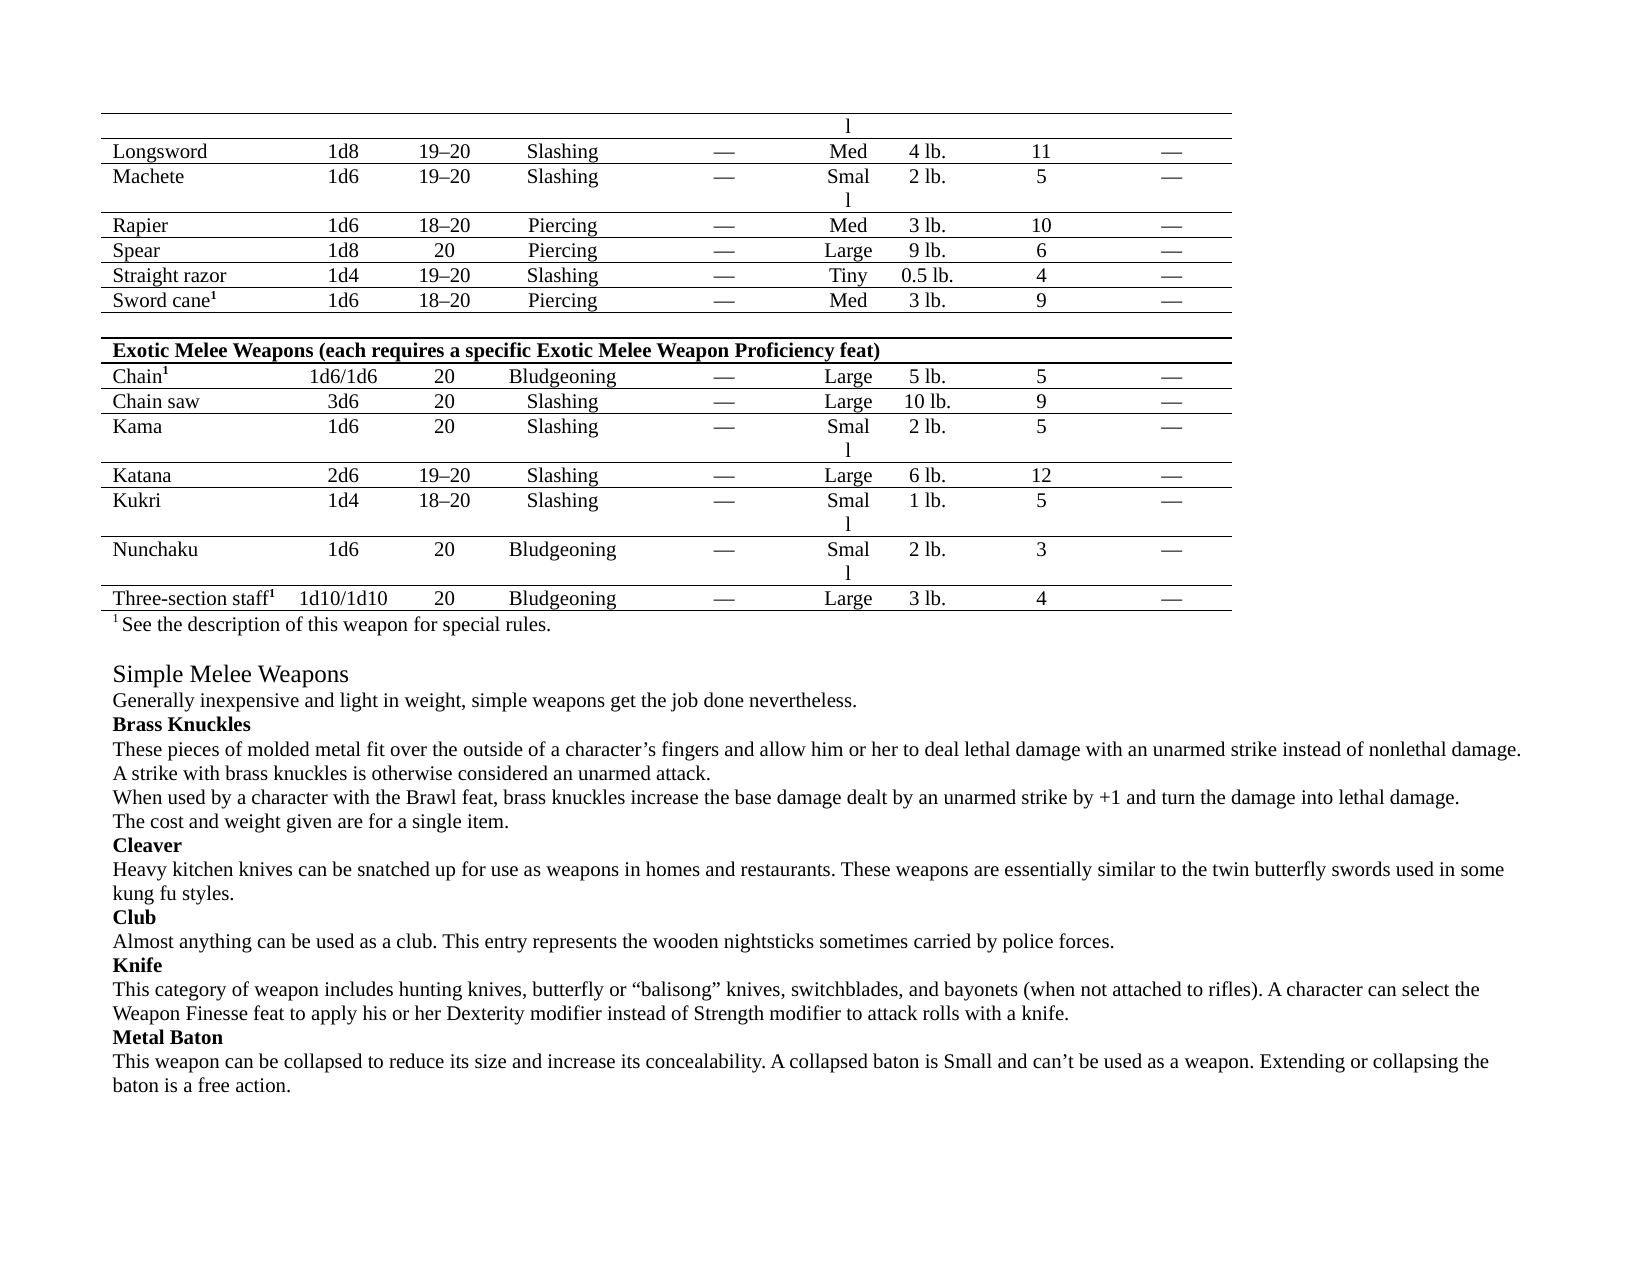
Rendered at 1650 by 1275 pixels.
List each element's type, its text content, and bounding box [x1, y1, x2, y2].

table_cell [971, 114, 1111, 138]
table_cell — [635, 263, 813, 287]
table_cell 20 [399, 364, 490, 388]
table_cell Large [813, 389, 884, 413]
subtitle Club [112, 905, 1537, 929]
table_cell 9 [971, 389, 1111, 413]
table_cell 1d4 [287, 263, 399, 287]
table_cell Small [813, 537, 884, 585]
table_cell 5 [971, 164, 1111, 212]
table_cell — [1111, 263, 1232, 287]
table_cell Bludgeoning [490, 364, 635, 388]
table_cell Bludgeoning [490, 537, 635, 585]
table_cell 19–20 [399, 164, 490, 212]
table_cell — [635, 414, 813, 462]
table_cell 1d8 [287, 238, 399, 262]
table_cell Slashing [490, 463, 635, 487]
table_cell [399, 114, 490, 138]
table_cell Bludgeoning [490, 586, 635, 610]
table_cell Large [813, 238, 884, 262]
table_cell [287, 313, 399, 337]
text This weapon can be collapsed to reduce its size and increase its concealability. A collapsed baton is Small and can’t be used as a weapon. Extending or collapsing the baton is a free action. [112, 1049, 1537, 1097]
table_cell 12 [971, 463, 1111, 487]
table_cell Kama [101, 414, 287, 462]
table_cell [287, 114, 399, 138]
table_cell — [635, 586, 813, 610]
table_cell — [635, 537, 813, 585]
table_cell Exotic Melee Weapons (each requires a specific Exotic Melee Weapon Proficiency feat) [101, 339, 1232, 362]
table_cell [490, 313, 635, 337]
table_cell 20 [399, 586, 490, 610]
subtitle Knife [112, 953, 1537, 977]
table_cell Slashing [490, 139, 635, 163]
table_cell Nunchaku [101, 537, 287, 585]
table_cell Med [813, 288, 884, 312]
table_cell — [1111, 537, 1232, 585]
table_cell Three-section staff1 [101, 586, 287, 610]
table_cell Small [813, 164, 884, 212]
table_cell — [1111, 488, 1232, 536]
table_cell — [1111, 213, 1232, 237]
table_cell 10 [971, 213, 1111, 237]
table_cell 2d6 [287, 463, 399, 487]
table_cell 5 [971, 364, 1111, 388]
table_cell l [813, 114, 884, 138]
table_cell 18–20 [399, 213, 490, 237]
table_cell 10 lb. [884, 389, 971, 413]
table_cell — [635, 488, 813, 536]
table_cell Chain1 [101, 364, 287, 388]
table_cell 19–20 [399, 263, 490, 287]
table_cell Slashing [490, 389, 635, 413]
table_cell 1d8 [287, 139, 399, 163]
table_cell 1d4 [287, 488, 399, 536]
subtitle Metal Baton [112, 1025, 1537, 1049]
table_cell — [635, 164, 813, 212]
table_cell 4 [971, 586, 1111, 610]
table_cell [635, 313, 813, 337]
table_cell 5 [971, 414, 1111, 462]
table_cell Large [813, 586, 884, 610]
text These pieces of molded metal fit over the outside of a character’s fingers and allow him or her to deal lethal damage with an unarmed strike instead of nonlethal damage. A strike with brass knuckles is otherwise considered an unarmed attack. [112, 736, 1537, 784]
table_cell Small [813, 488, 884, 536]
table_cell 1 lb. [884, 488, 971, 536]
table_cell Med [813, 213, 884, 237]
table_cell [884, 114, 971, 138]
table_cell Slashing [490, 414, 635, 462]
table_cell — [1111, 288, 1232, 312]
text Generally inexpensive and light in weight, simple weapons get the job done nevertheless. [112, 688, 1537, 712]
table_cell [1111, 313, 1232, 337]
table_cell — [635, 213, 813, 237]
table_cell — [635, 389, 813, 413]
table_cell Small [813, 414, 884, 462]
table_cell — [1111, 364, 1232, 388]
table_cell Slashing [490, 263, 635, 287]
table_cell — [635, 364, 813, 388]
table_cell 18–20 [399, 288, 490, 312]
table_cell 4 [971, 263, 1111, 287]
table_cell Slashing [490, 488, 635, 536]
table_cell — [635, 288, 813, 312]
table_cell — [1111, 139, 1232, 163]
table_cell [884, 313, 971, 337]
table_cell [101, 114, 287, 138]
table_cell — [1111, 238, 1232, 262]
table_cell Piercing [490, 213, 635, 237]
text This category of weapon includes hunting knives, butterfly or “balisong” knives, switchblades, and bayonets (when not attached to rifles). A character can select the Weapon Finesse feat to apply his or her Dexterity modifier instead of Strength modifier to attack rolls with a knife. [112, 977, 1537, 1025]
table_cell 1 See the description of this weapon for special rules. [101, 611, 1232, 636]
table_cell [813, 313, 884, 337]
table_cell 18–20 [399, 488, 490, 536]
table_cell 1d6 [287, 164, 399, 212]
table_cell 20 [399, 238, 490, 262]
table_cell 3 lb. [884, 288, 971, 312]
table_cell — [1111, 389, 1232, 413]
table_cell [490, 114, 635, 138]
table_cell 6 [971, 238, 1111, 262]
table_cell Med [813, 139, 884, 163]
table_cell 4 lb. [884, 139, 971, 163]
table_cell 20 [399, 414, 490, 462]
table_cell Rapier [101, 213, 287, 237]
table_cell [1111, 114, 1232, 138]
table_cell — [1111, 463, 1232, 487]
table_cell 19–20 [399, 463, 490, 487]
subtitle Simple Melee Weapons [112, 659, 1537, 688]
table_cell Kukri [101, 488, 287, 536]
table_cell Spear [101, 238, 287, 262]
table_cell 2 lb. [884, 164, 971, 212]
table_cell [101, 313, 287, 337]
table_cell Piercing [490, 288, 635, 312]
table_cell 3 lb. [884, 213, 971, 237]
table_cell 1d6 [287, 288, 399, 312]
table_cell 9 lb. [884, 238, 971, 262]
table_cell 20 [399, 537, 490, 585]
table_cell [635, 114, 813, 138]
table_cell 2 lb. [884, 537, 971, 585]
text Heavy kitchen knives can be snatched up for use as weapons in homes and restaurants. These weapons are essentially similar to the twin butterfly swords used in some kung fu styles. [112, 857, 1537, 905]
table_cell 1d6/1d6 [287, 364, 399, 388]
table_cell 19–20 [399, 139, 490, 163]
table_cell 20 [399, 389, 490, 413]
table_cell Large [813, 463, 884, 487]
table_cell 3d6 [287, 389, 399, 413]
table_cell Machete [101, 164, 287, 212]
table_cell Piercing [490, 238, 635, 262]
table_cell Straight razor [101, 263, 287, 287]
table_cell 1d6 [287, 537, 399, 585]
table_cell Large [813, 364, 884, 388]
table_cell Chain saw [101, 389, 287, 413]
table_cell 5 [971, 488, 1111, 536]
table_cell 3 [971, 537, 1111, 585]
table_cell 6 lb. [884, 463, 971, 487]
table_cell 0.5 lb. [884, 263, 971, 287]
table_cell — [1111, 586, 1232, 610]
table_cell — [635, 139, 813, 163]
table_cell Tiny [813, 263, 884, 287]
table_cell 1d10/1d10 [287, 586, 399, 610]
table_cell [971, 313, 1111, 337]
table_cell Slashing [490, 164, 635, 212]
table_cell — [635, 238, 813, 262]
table_cell — [635, 463, 813, 487]
table_cell Longsword [101, 139, 287, 163]
subtitle Cleaver [112, 833, 1537, 857]
table_cell — [1111, 414, 1232, 462]
table_cell Sword cane1 [101, 288, 287, 312]
table_cell 3 lb. [884, 586, 971, 610]
text Almost anything can be used as a club. This entry represents the wooden nightsticks sometimes carried by police forces. [112, 929, 1537, 953]
table_cell 2 lb. [884, 414, 971, 462]
table_cell — [1111, 164, 1232, 212]
subtitle Brass Knuckles [112, 712, 1537, 736]
text The cost and weight given are for a single item. [112, 809, 1537, 833]
table_cell 9 [971, 288, 1111, 312]
table_cell Katana [101, 463, 287, 487]
table_cell 1d6 [287, 414, 399, 462]
text When used by a character with the Brawl feat, brass knuckles increase the base damage dealt by an unarmed strike by +1 and turn the damage into lethal damage. [112, 784, 1537, 809]
table_cell 5 lb. [884, 364, 971, 388]
table_cell 11 [971, 139, 1111, 163]
table_cell [399, 313, 490, 337]
table_cell 1d6 [287, 213, 399, 237]
